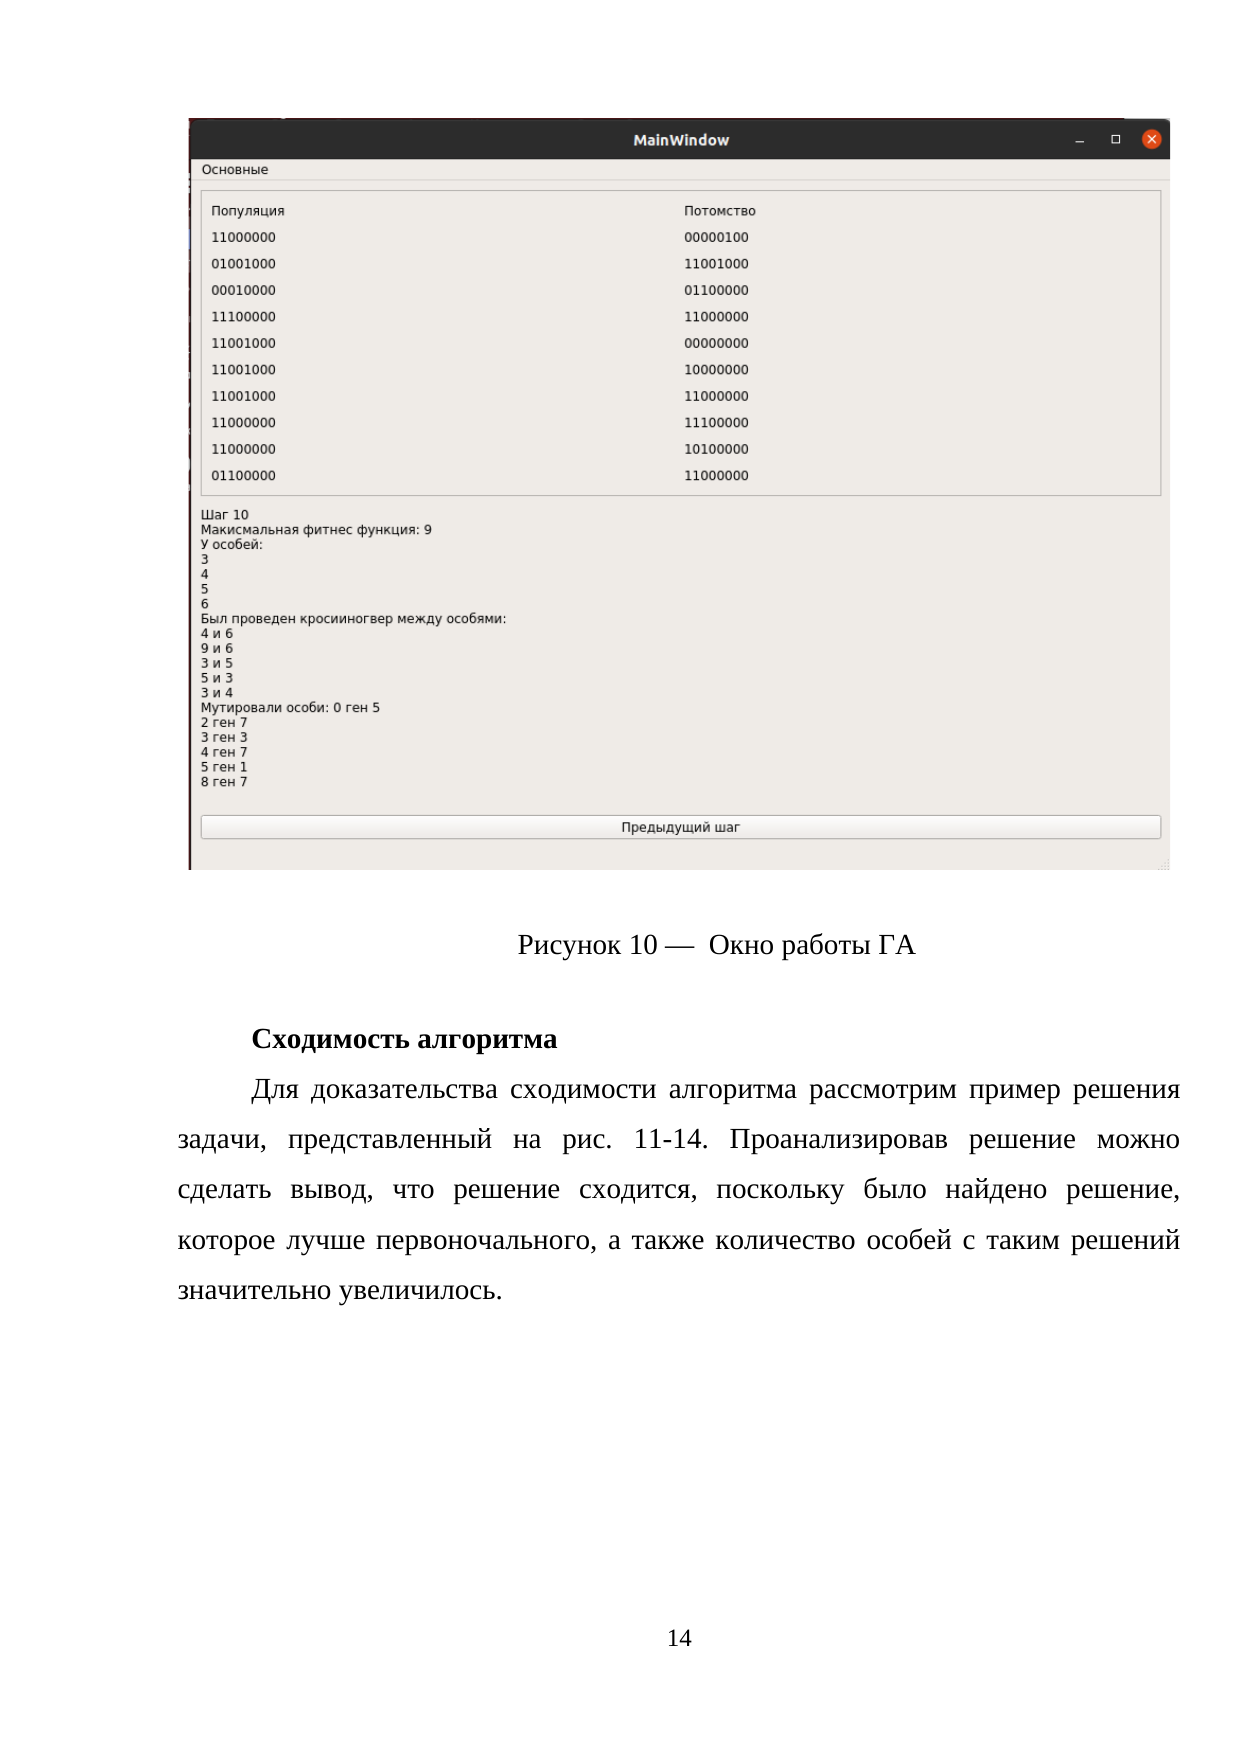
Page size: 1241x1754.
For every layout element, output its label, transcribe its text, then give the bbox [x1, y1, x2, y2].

text Сходимость алгоритма [177, 1021, 1181, 1054]
text Для доказательства сходимости алгоритма рассмотрим пример решения задачи, представленный на рис. 11-14. Проанализировав решение можно сделать вывод, что решение сходится, поскольку было найдено решение, которое лучше первоночального, а также количество особей с таким решений значительно увеличилось. [177, 1071, 1181, 1306]
picture [188, 118, 1171, 870]
list Рисунок 10 — Окно работы ГА [215, 927, 1181, 961]
